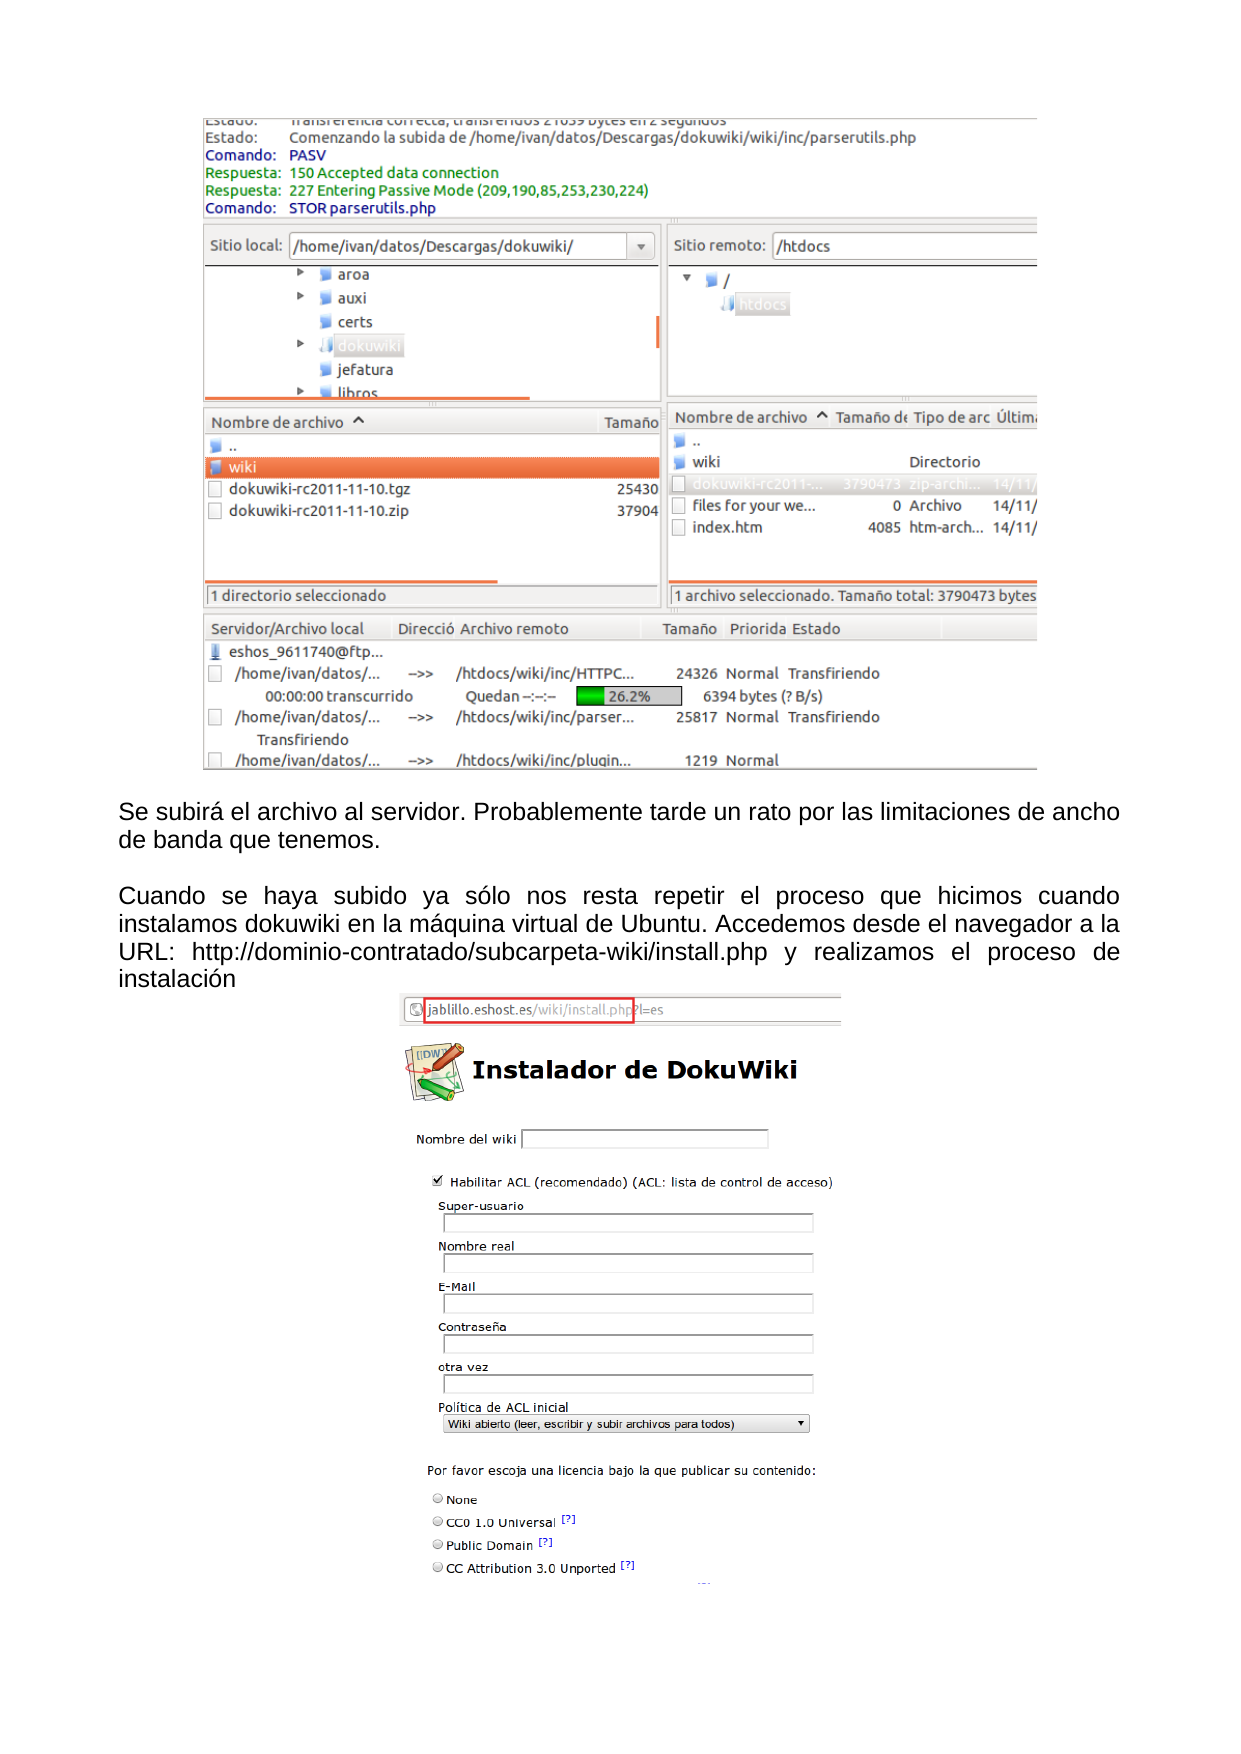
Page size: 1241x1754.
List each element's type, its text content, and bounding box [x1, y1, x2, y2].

text Se subirá el archivo al servidor. Probablemente tarde un rato por las limitaciones de ancho de banda que tenemos. [118, 798, 1122, 853]
picture [203, 118, 1038, 770]
picture [399, 993, 842, 1584]
text Cuando se haya subido ya sólo nos resta repetir el proceso que hicimos cuando instalamos dokuwiki en la máquina virtual de Ubuntu. Accedemos desde el navegador a la URL: http://dominio-contratado/subcarpeta-wiki/install.php y realizamos el proceso de instalación [118, 881, 1122, 993]
